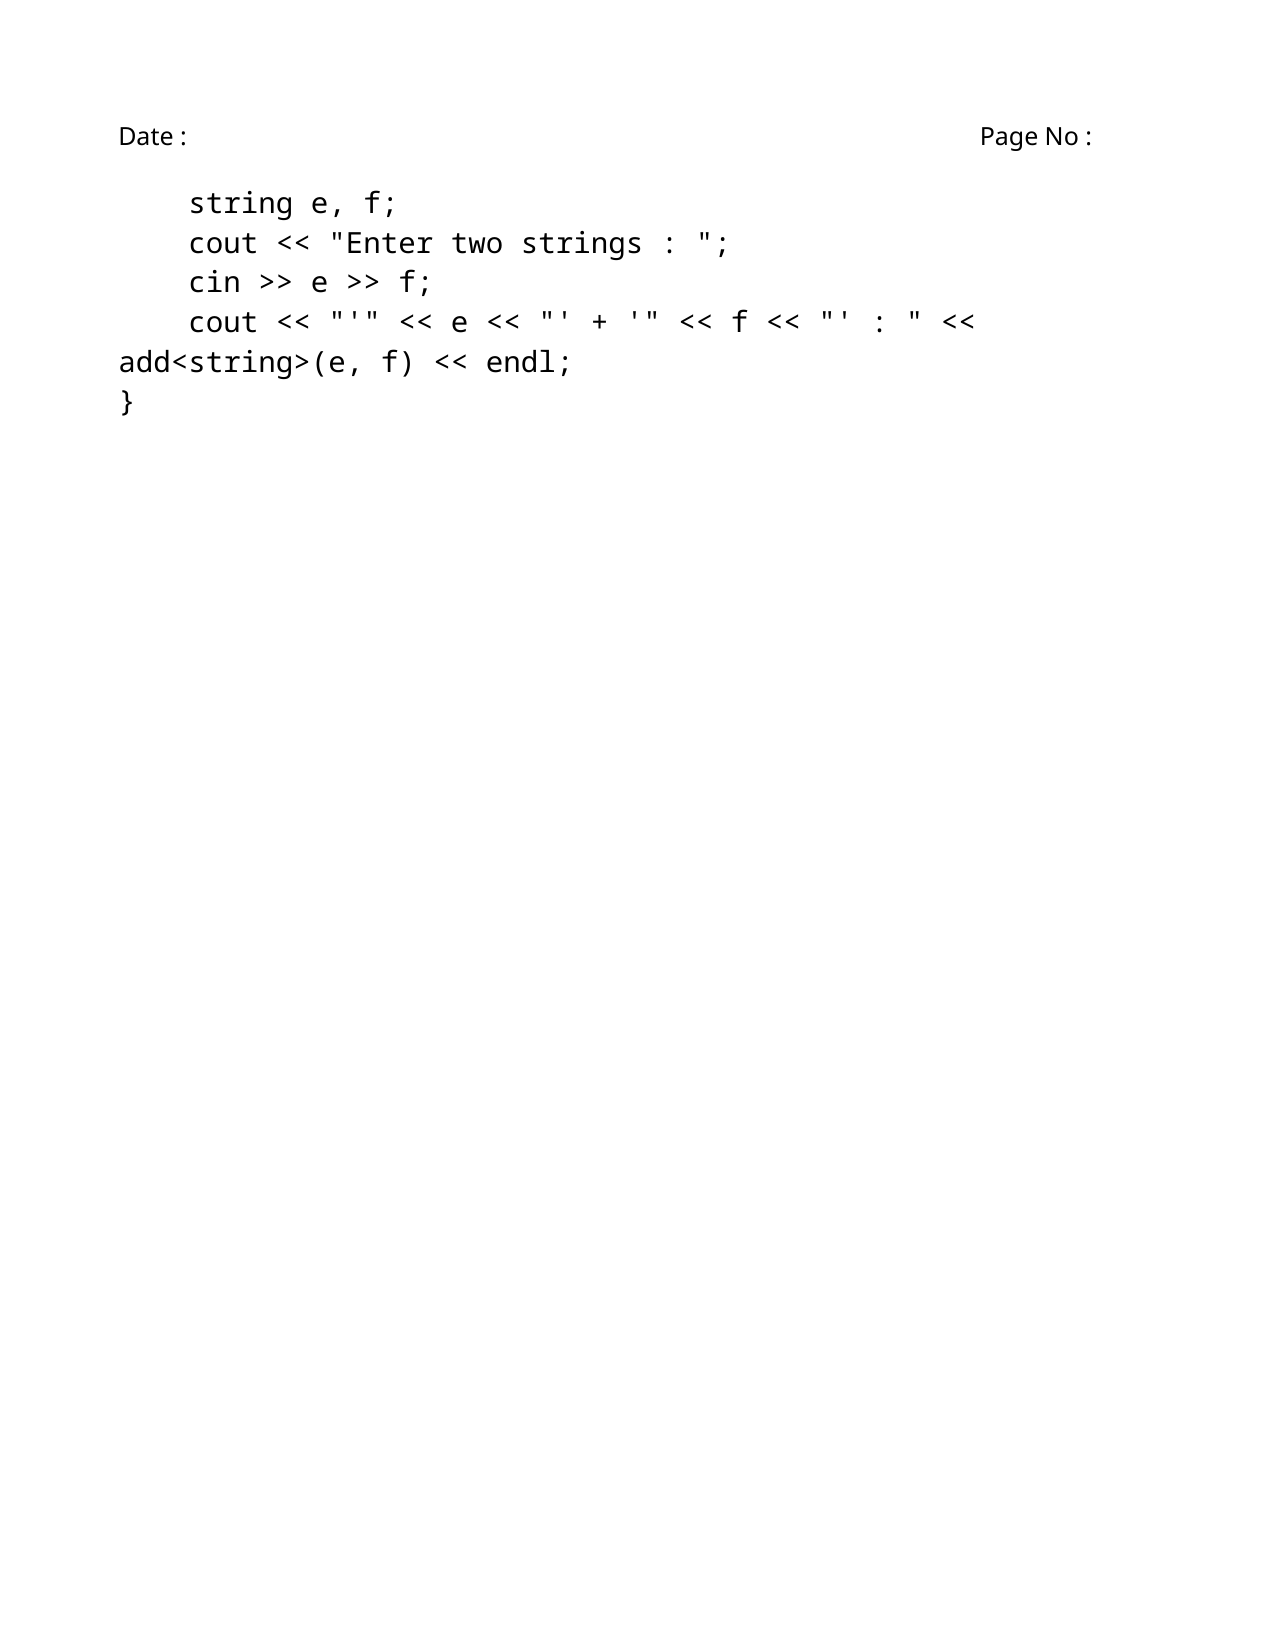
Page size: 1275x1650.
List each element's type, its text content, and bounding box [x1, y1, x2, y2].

text } [118, 381, 1157, 420]
text cin >> e >> f; [118, 262, 1157, 301]
text string e, f; [118, 182, 1157, 222]
text cout << "'" << e << "' + '" << f << "' : " << add<string>(e, f) << endl; [118, 301, 1157, 381]
text cout << "Enter two strings : "; [118, 222, 1157, 262]
